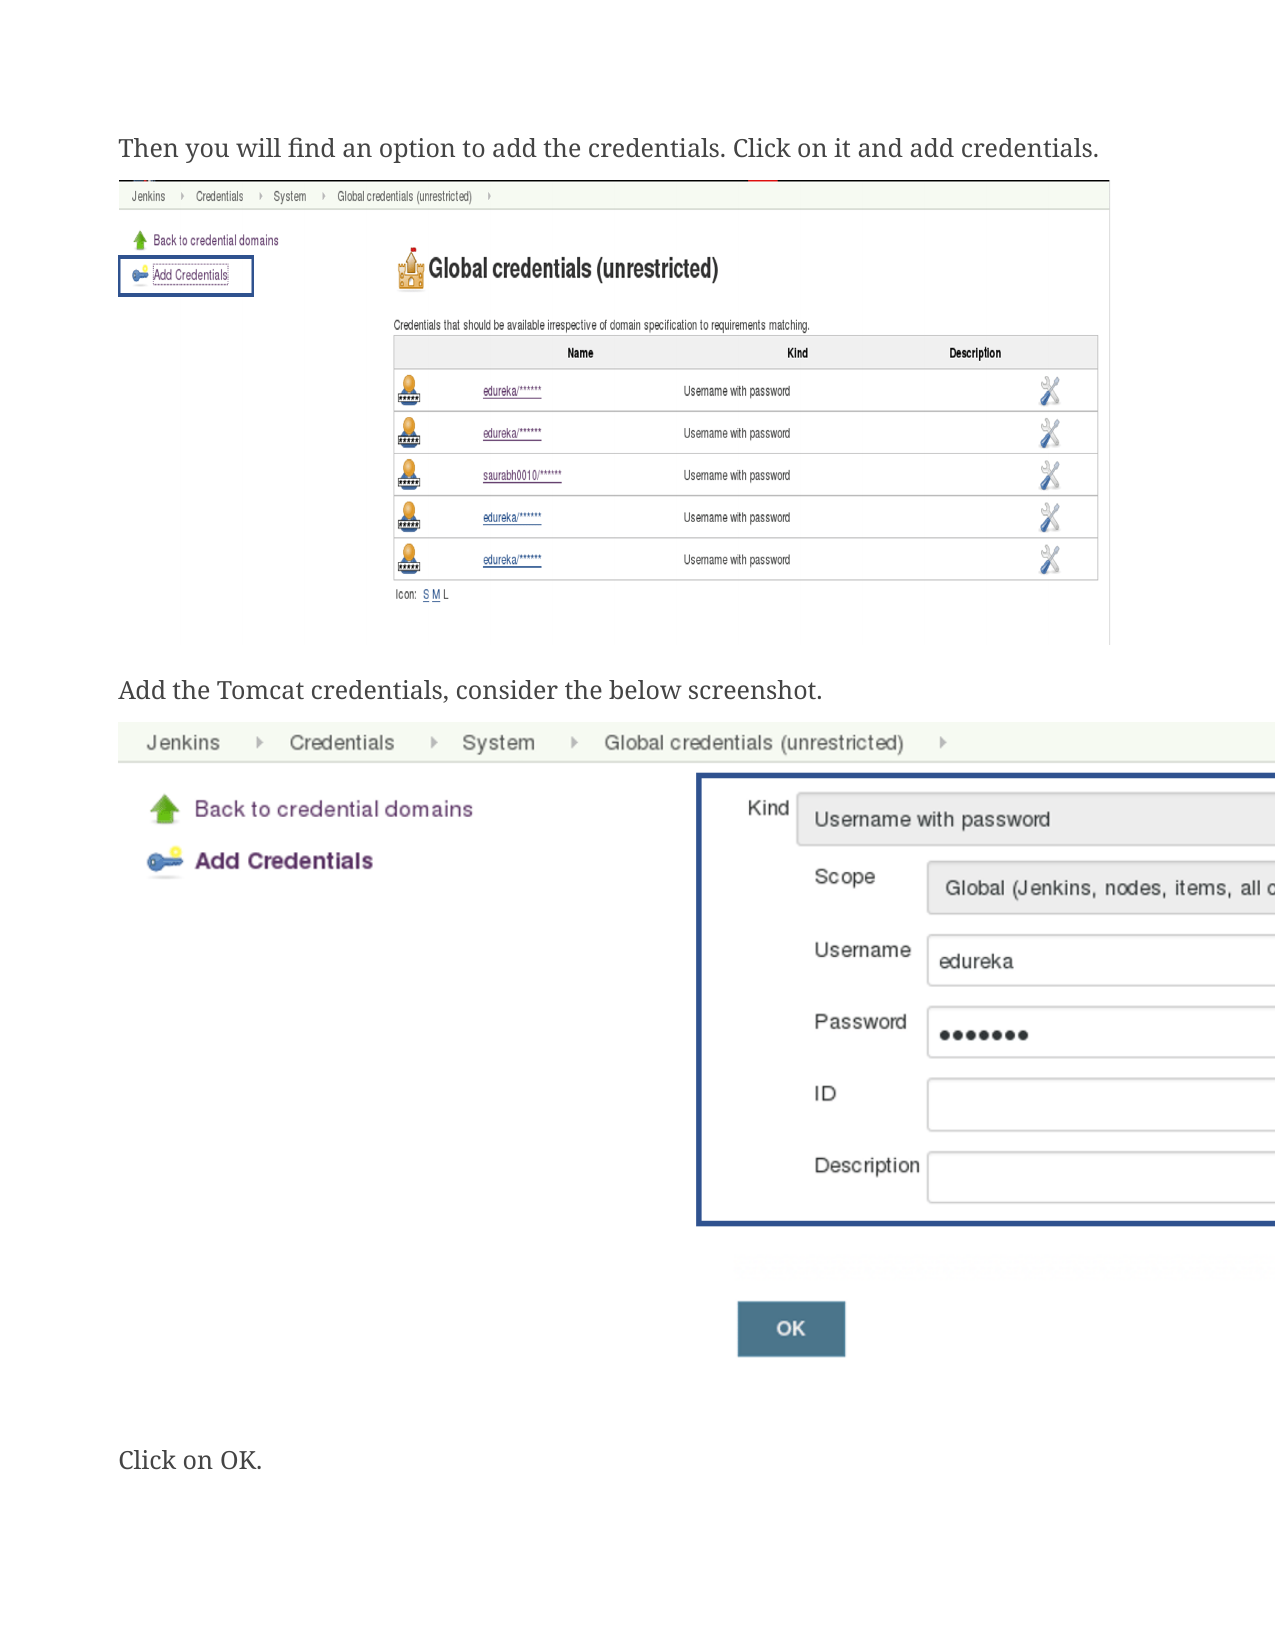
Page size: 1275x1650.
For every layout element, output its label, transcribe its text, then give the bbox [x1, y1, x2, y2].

text Click on OK. [118, 1430, 1157, 1477]
text Then you will find an option to add the credentials. Click on it and add credentials. [118, 118, 1157, 165]
picture [118, 722, 1275, 1414]
text Add the Tomcat credentials, consider the below screenshot. [118, 660, 1157, 707]
picture [118, 180, 1111, 645]
